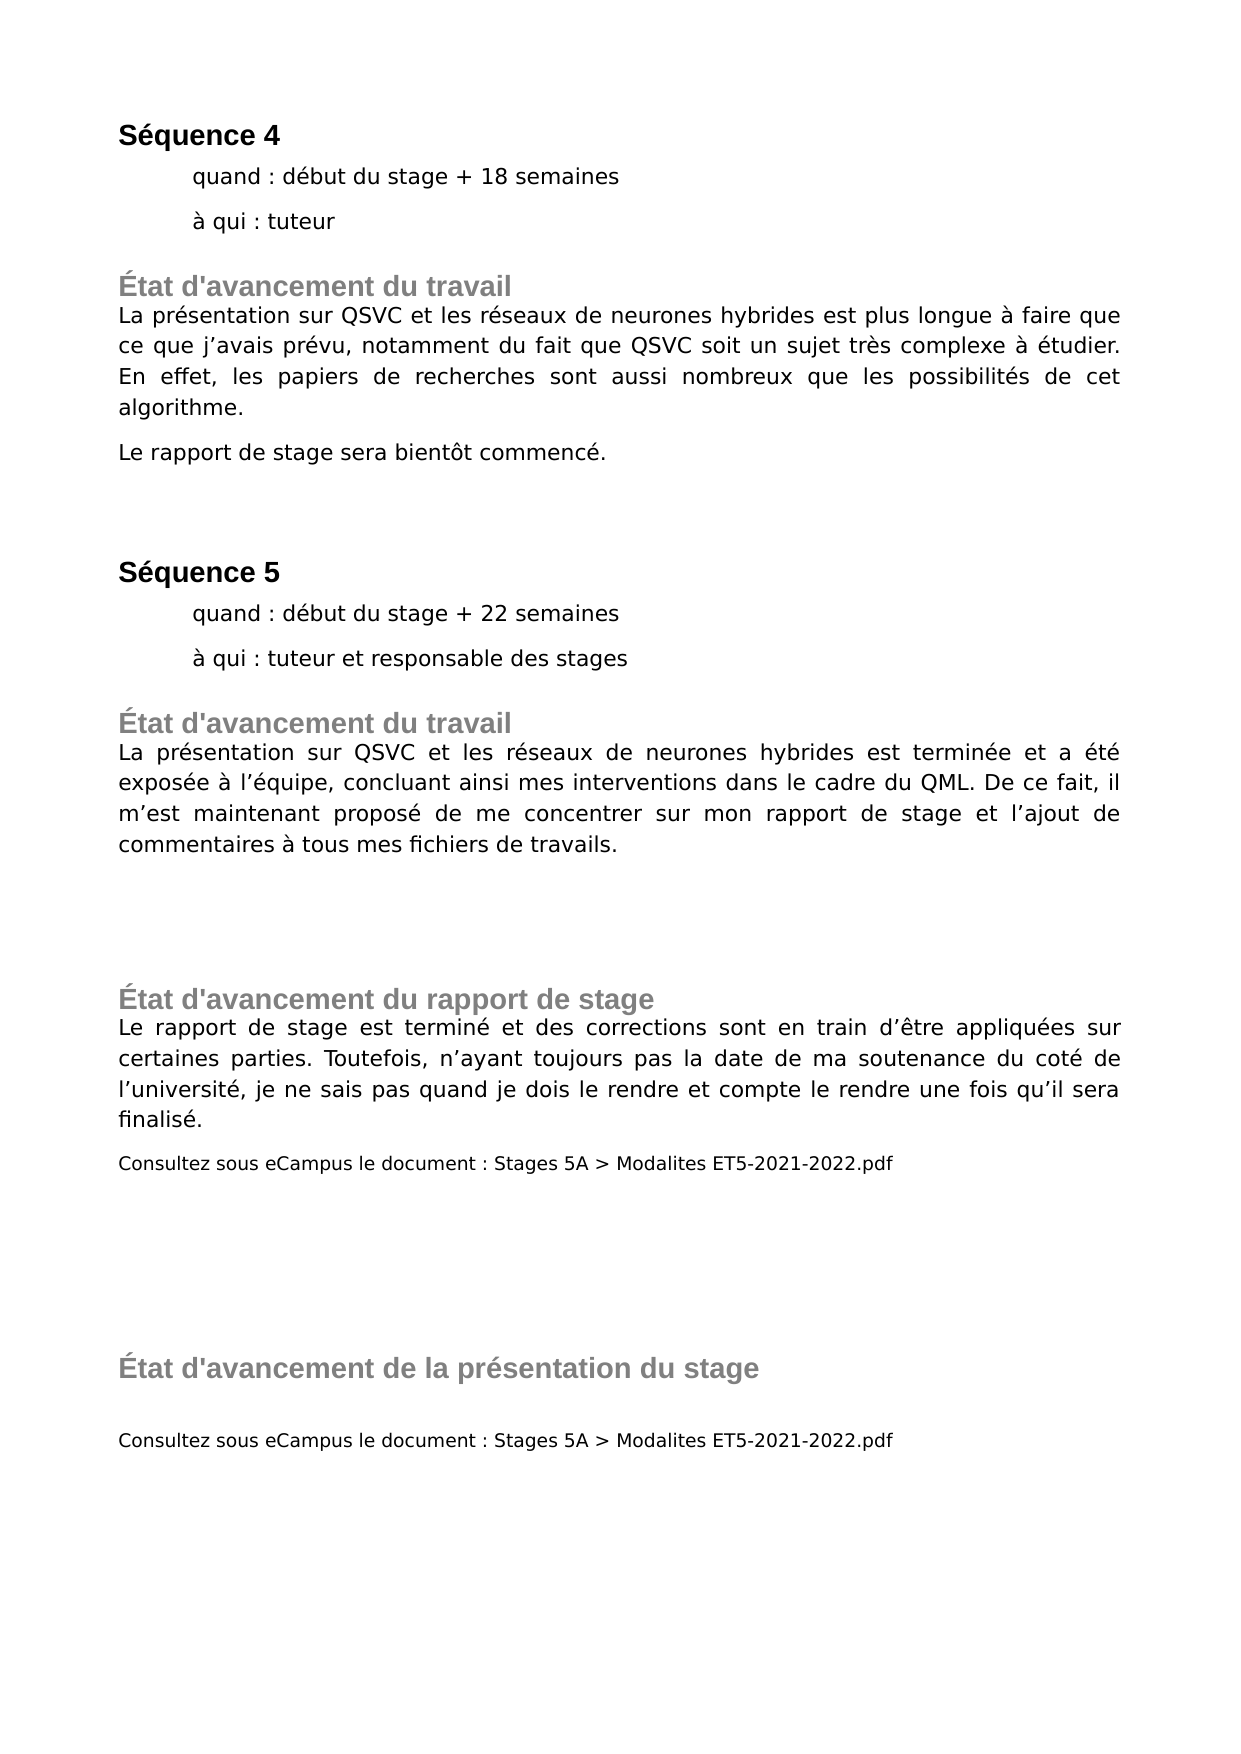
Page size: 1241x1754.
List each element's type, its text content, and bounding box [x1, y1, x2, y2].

text La présentation sur QSVC et les réseaux de neurones hybrides est plus longue à faire que ce que j’avais prévu, notamment du fait que QSVC soit un sujet très complexe à étudier. En effet, les papiers de recherches sont aussi nombreux que les possibilités de cet algorithme. [118, 303, 1122, 420]
text quand : début du stage + 22 semaines [118, 601, 1122, 627]
subtitle Séquence 5 [118, 555, 1122, 589]
text Le rapport de stage sera bientôt commencé. [118, 440, 1122, 465]
text à qui : tuteur [118, 209, 1122, 235]
subtitle État d'avancement du travail [118, 706, 1122, 740]
text Le rapport de stage est terminé et des corrections sont en train d’être appliquées sur certaines parties. Toutefois, n’ayant toujours pas la date de ma soutenance du coté de l’université, je ne sais pas quand je dois le rendre et compte le rendre une fois qu’il sera finalisé. [118, 1015, 1122, 1133]
text à qui : tuteur et responsable des stages [118, 646, 1122, 672]
subtitle État d'avancement du travail [118, 269, 1122, 303]
subtitle Séquence 4 [118, 118, 1122, 152]
text Consultez sous eCampus le document : Stages 5A > Modalites ET5-2021-2022.pdf [118, 1429, 1122, 1451]
list État d'avancement de la présentation du stage [118, 1351, 1122, 1384]
text quand : début du stage + 18 semaines [118, 164, 1122, 190]
text La présentation sur QSVC et les réseaux de neurones hybrides est terminée et a été exposée à l’équipe, concluant ainsi mes interventions dans le cadre du QML. De ce fait, il m’est maintenant proposé de me concentrer sur mon rapport de stage et l’ajout de commentaires à tous mes fichiers de travails. [118, 740, 1122, 857]
text Consultez sous eCampus le document : Stages 5A > Modalites ET5-2021-2022.pdf [118, 1152, 1122, 1174]
list État d'avancement du rapport de stage [118, 982, 1122, 1015]
